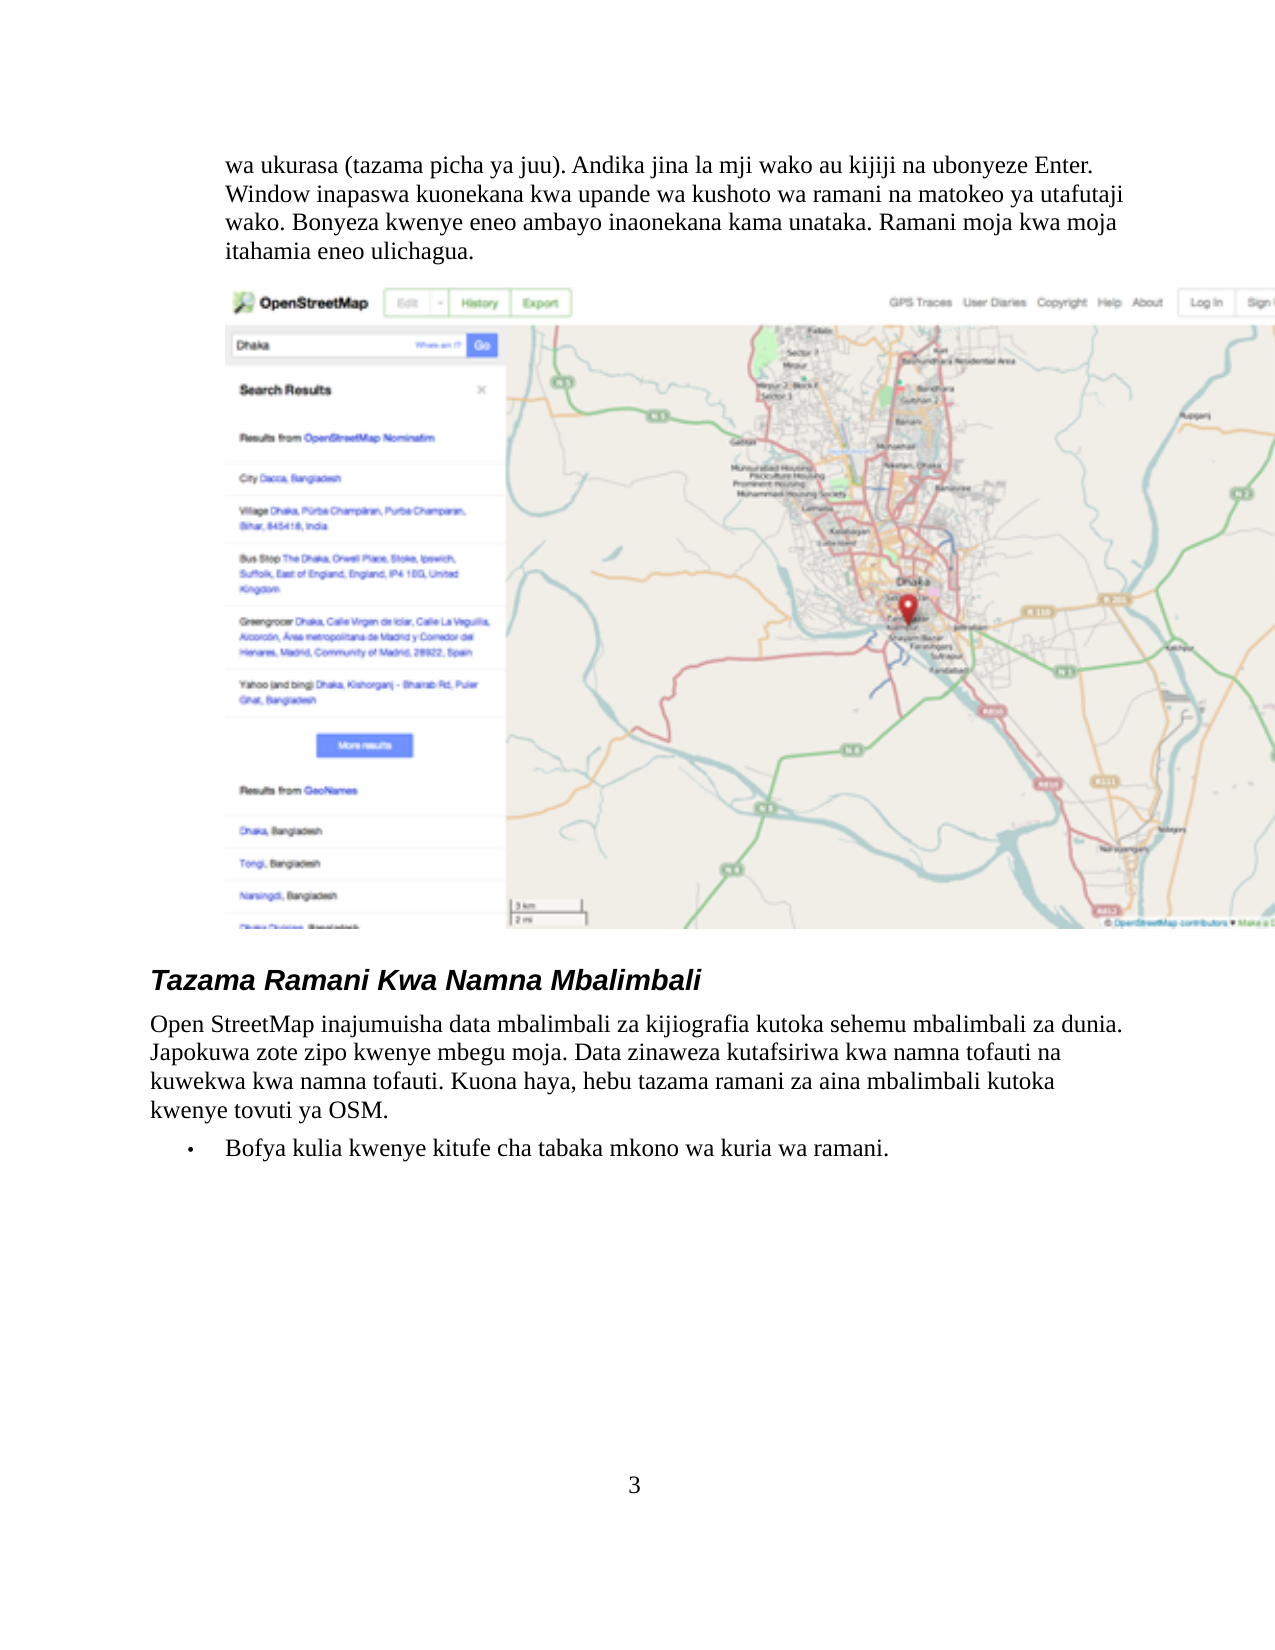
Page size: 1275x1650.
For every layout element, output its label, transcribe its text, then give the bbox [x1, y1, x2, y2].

subtitle Tazama Ramani Kwa Namna Mbalimbali [150, 963, 1125, 996]
list Bofya kulia kwenye kitufe cha tabaka mkono wa kuria wa ramani. [187, 1133, 1125, 1161]
list wa ukurasa (tazama picha ya juu). Andika jina la mji wako au kijiji na ubonyeze Enter. Window inapaswa kuonekana kwa upande wa kushoto wa ramani na matokeo ya utafutaji wako. Bonyeza kwenye eneo ambayo inaonekana kama unataka. Ramani moja kwa moja itahamia eneo ulichagua. [187, 150, 1125, 265]
text Open StreetMap inajumuisha data mbalimbali za kijiografia kutoka sehemu mbalimbali za dunia. Japokuwa zote zipo kwenye mbegu moja. Data zinaweza kutafsiriwa kwa namna tofauti na kuwekwa kwa namna tofauti. Kuona haya, hebu tazama ramani za aina mbalimbali kutoka kwenye tovuti ya OSM. [150, 1009, 1125, 1124]
picture [225, 282, 1275, 929]
